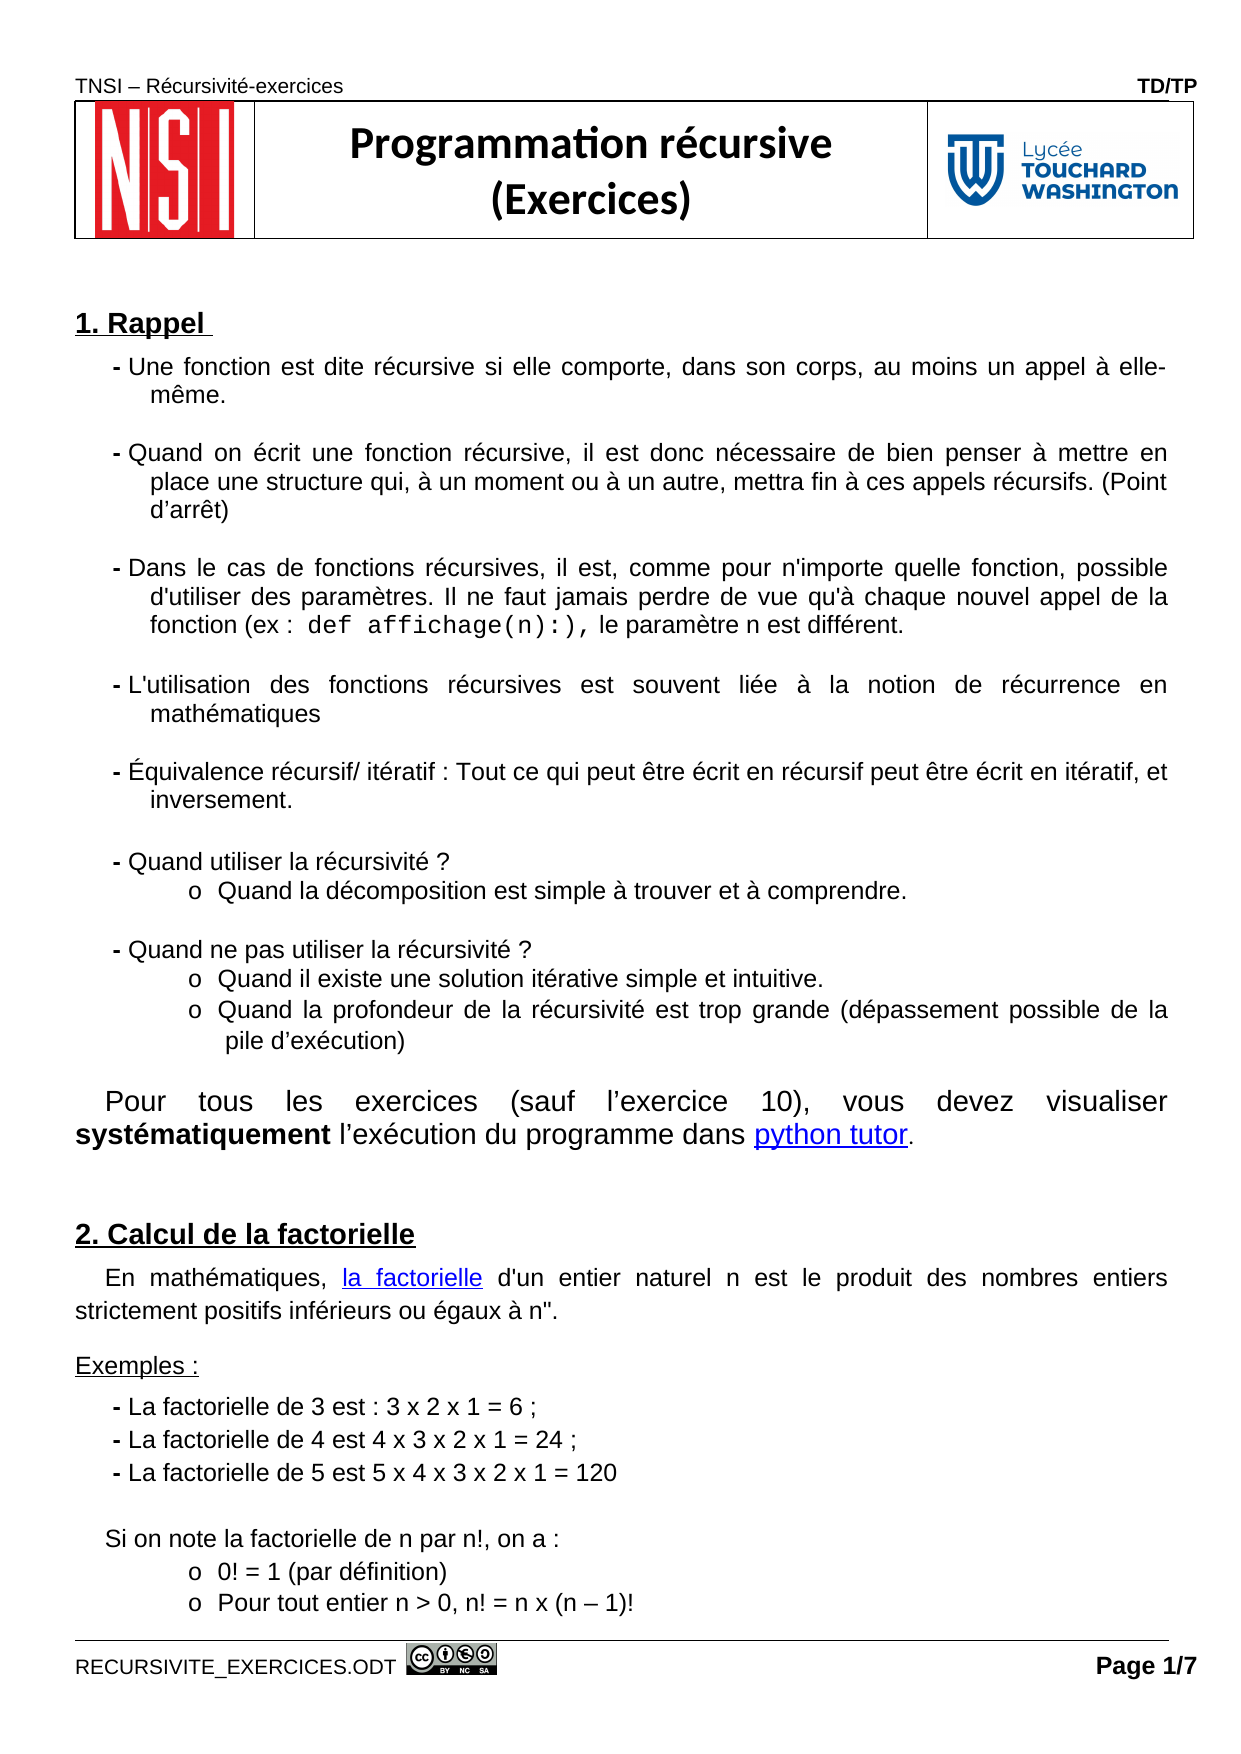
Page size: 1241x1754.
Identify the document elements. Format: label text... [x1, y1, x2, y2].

list Quand la décomposition est simple à trouver et à comprendre. [187, 876, 1169, 907]
list L'utilisation des fonctions récursives est souvent liée à la notion de récurrence en mathématiques [112, 670, 1169, 728]
table_header [76, 102, 95, 238]
list Quand on écrit une fonction récursive, il est donc nécessaire de bien penser à mettre en place une structure qui, à un moment ou à un autre, mettra fin à ces appels récursifs. (Point d’arrêt) [112, 438, 1169, 524]
list Quand il existe une solution itérative simple et intuitive. [187, 964, 1169, 995]
list La factorielle de 4 est 4 x 3 x 2 x 1 = 24 ; [112, 1425, 1169, 1454]
table_header Programmation récursive (Exercices) [255, 102, 927, 238]
list Quand utiliser la récursivité ? [112, 847, 1169, 876]
list 0! = 1 (par définition) [187, 1557, 1169, 1588]
list Équivalence récursif/ itératif : Tout ce qui peut être écrit en récursif peut être écrit en itératif, et inversement. [112, 756, 1169, 814]
text En mathématiques, la factorielle d'un entier naturel n est le produit des nombres entiers strictement positifs inférieurs ou égaux à n". [75, 1263, 1169, 1324]
text Pour tous les exercices (sauf l’exercice 10), vous devez visualiser systématiquement l’exécution du programme dans python tutor. [75, 1083, 1169, 1151]
list La factorielle de 3 est : 3 x 2 x 1 = 6 ; [112, 1392, 1169, 1421]
picture [945, 132, 1180, 207]
list Quand ne pas utiliser la récursivité ? [112, 935, 1169, 964]
text Si on note la factorielle de n par n!, on a : [75, 1524, 1169, 1553]
list La factorielle de 5 est 5 x 4 x 3 x 2 x 1 = 120 [112, 1458, 1169, 1487]
text 1. Rappel [75, 306, 1169, 339]
text 2. Calcul de la factorielle [75, 1217, 1169, 1250]
table_header [928, 102, 1193, 238]
table_header [235, 102, 254, 238]
picture [406, 1643, 497, 1675]
list Une fonction est dite récursive si elle comporte, dans son corps, au moins un appel à elle-même. [112, 352, 1169, 409]
text Exemples : [75, 1351, 1169, 1379]
list Pour tout entier n > 0, n! = n x (n – 1)! [187, 1588, 1169, 1619]
list Quand la profondeur de la récursivité est trop grande (dépassement possible de la pile d’exécution) [187, 995, 1169, 1055]
list Dans le cas de fonctions récursives, il est, comme pour n'importe quelle fonction, possible d'utiliser des paramètres. Il ne faut jamais perdre de vue qu'à chaque nouvel appel de la fonction (ex : def affichage(n):), le paramètre n est différent. [112, 553, 1169, 641]
